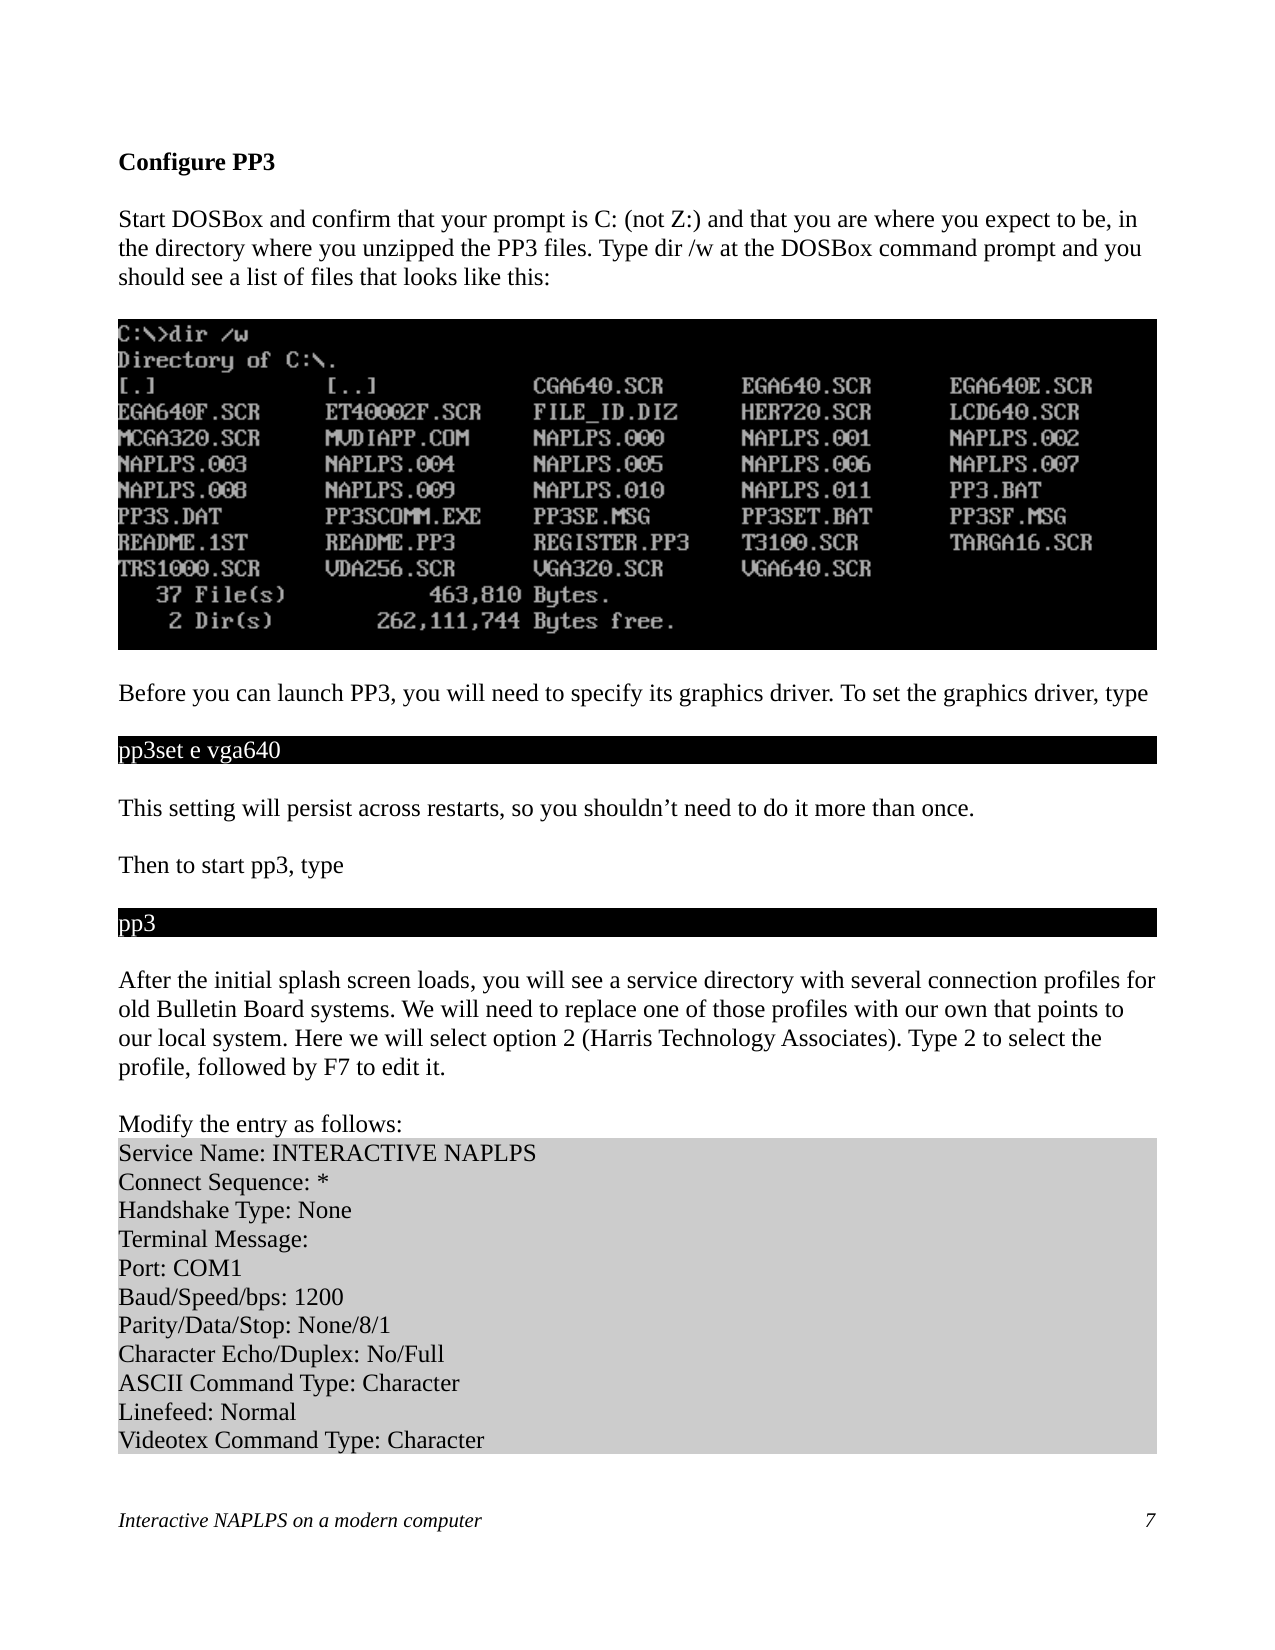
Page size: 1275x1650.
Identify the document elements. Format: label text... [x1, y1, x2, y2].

text Service Name: INTERACTIVE NAPLPS [118, 1138, 1157, 1167]
text Character Echo/Duplex: No/Full [118, 1339, 1157, 1368]
text Before you can launch PP3, you will need to specify its graphics driver. To set the graphics driver, type [118, 678, 1157, 707]
text pp3set e vga640 [118, 736, 1157, 764]
text Connect Sequence: * [118, 1167, 1157, 1196]
text Configure PP3 [118, 147, 1157, 176]
text Baud/Speed/bps: 1200 [118, 1282, 1157, 1311]
text Modify the entry as follows: [118, 1109, 1157, 1138]
text ASCII Command Type: Character [118, 1368, 1157, 1397]
picture [118, 319, 1157, 650]
text After the initial splash screen loads, you will see a service directory with several connection profiles for old Bulletin Board systems. We will need to replace one of those profiles with our own that points to our local system. Here we will select option 2 (Harris Technology Associates). Type 2 to select the profile, followed by F7 to edit it. [118, 966, 1157, 1081]
text Handshake Type: None [118, 1196, 1157, 1224]
text Parity/Data/Stop: None/8/1 [118, 1311, 1157, 1339]
text Then to start pp3, type [118, 851, 1157, 879]
text Port: COM1 [118, 1253, 1157, 1282]
text Start DOSBox and confirm that your prompt is C: (not Z:) and that you are where you expect to be, in the directory where you unzipped the PP3 files. Type dir /w at the DOSBox command prompt and you should see a list of files that looks like this: [118, 204, 1157, 291]
text Videotex Command Type: Character [118, 1426, 1157, 1454]
text This setting will persist across restarts, so you shouldn’t need to do it more than once. [118, 793, 1157, 822]
text Terminal Message: [118, 1224, 1157, 1253]
text pp3 [118, 908, 1157, 937]
text Linefeed: Normal [118, 1397, 1157, 1426]
